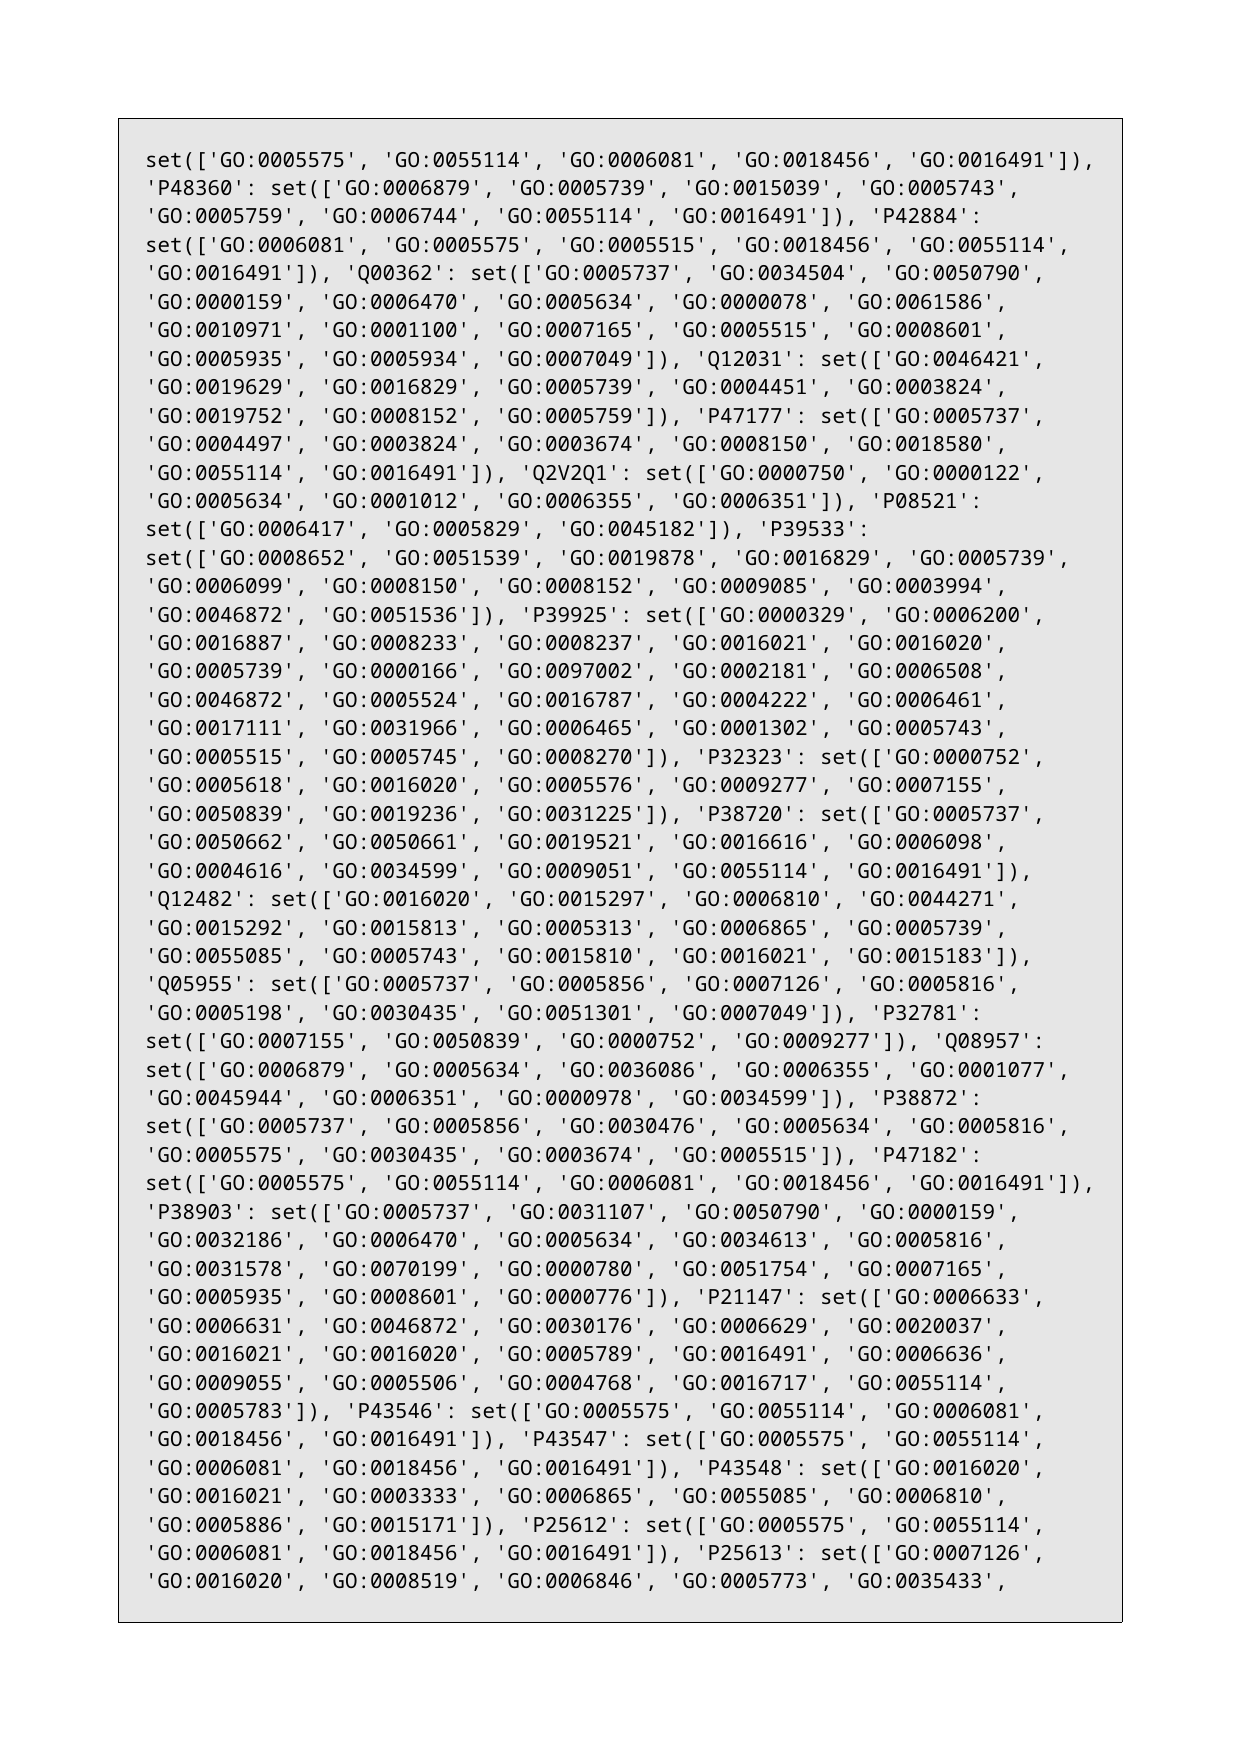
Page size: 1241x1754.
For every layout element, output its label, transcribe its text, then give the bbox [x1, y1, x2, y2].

text 'GO:0005634', 'GO:0016208', 'GO:0019654', 'GO:0005739', 'GO:0000166', 'GO:0003824', 'GO:0019427', 'GO:0008152', 'GO:0043231', 'GO:0003987', 'GO:0016874', 'GO:0005829', 'GO:0005524', 'GO:0016573']), 'P25649': set(['GO:0005737', 'GO:0005634', 'GO:0005671', 'GO:0016573', 'GO:0005515']), 'Q02486': set(['GO:0000002', 'GO:0000001', 'GO:0005634', 'GO:0000262', 'GO:0005739', 'GO:0008301', 'GO:0090139', 'GO:0003677', 'GO:0042645']), 'Q12471': set(['GO:0005737', 'GO:0016310', 'GO:0016301', 'GO:0000166', 'GO:0046835', 'GO:0003824', 'GO:0016740', 'GO:0006110', 'GO:0003873', 'GO:0006000', 'GO:0005524', 'GO:0006003']), 'P31787': set(['GO:0015909', 'GO:0001300', 'GO:0005324', 'GO:0006810', 'GO:0008289', 'GO:0000062', 'GO:0005576']), 'P32357': set(['GO:0005737', 'GO:0000244', 'GO:0005634', 'GO:0008380', 'GO:0003674', 'GO:0005682', 'GO:0006397']), 'P32463': set(['GO:0006633', 'GO:0006631', 'GO:0006629', 'GO:0005739', 'GO:0000036', 'GO:0070469', 'GO:0009107', 'GO:0055114']), 'P00330': set(['GO:0005737', 'GO:0043458', 'GO:0000947', 'GO:0004022', 'GO:0006116', 'GO:0008270', 'GO:0019170', 'GO:0046872', 'GO:0055114', 'GO:0016491']), 'P00331': set(['GO:0005737', 'GO:0000947', 'GO:0004022', 'GO:0006116', 'GO:0006067', 'GO:0008270', 'GO:0046872', 'GO:0055114', 'GO:0016491']), 'P13711': set(['GO:0006631', 'GO:0050660', 'GO:0005782', 'GO:0006629', 'GO:0006635', 'GO:0016627', 'GO:0005777', 'GO:0033540', 'GO:0008152', 'GO:0003995', 'GO:0003997', 'GO:0055114', 'GO:0016491']), 'P38013': set(['GO:0005737', 'GO:0016209', 'GO:0045454', 'GO:0051920', 'GO:0008379', 'GO:0010038', 'GO:0034599', 'GO:0004601', 'GO:0055114', 'GO:0016491']), 'Q08361': set(['GO:0005575', 'GO:0055114', 'GO:0006081', 'GO:0018456', 'GO:0016491']), 'P48360': set(['GO:0006879', 'GO:0005739', 'GO:0015039', 'GO:0005743', 'GO:0005759', 'GO:0006744', 'GO:0055114', 'GO:0016491']), 'P42884': set(['GO:0006081', 'GO:0005575', 'GO:0005515', 'GO:0018456', 'GO:0055114', 'GO:0016491']), 'Q00362': set(['GO:0005737', 'GO:0034504', 'GO:0050790', 'GO:0000159', 'GO:0006470', 'GO:0005634', 'GO:0000078', 'GO:0061586', 'GO:0010971', 'GO:0001100', 'GO:0007165', 'GO:0005515', 'GO:0008601', 'GO:0005935', 'GO:0005934', 'GO:0007049']), 'Q12031': set(['GO:0046421', 'GO:0019629', 'GO:0016829', 'GO:0005739', 'GO:0004451', 'GO:0003824', 'GO:0019752', 'GO:0008152', 'GO:0005759']), 'P47177': set(['GO:0005737', 'GO:0004497', 'GO:0003824', 'GO:0003674', 'GO:0008150', 'GO:0018580', 'GO:0055114', 'GO:0016491']), 'Q2V2Q1': set(['GO:0000750', 'GO:0000122', 'GO:0005634', 'GO:0001012', 'GO:0006355', 'GO:0006351']), 'P08521': set(['GO:0006417', 'GO:0005829', 'GO:0045182']), 'P39533': set(['GO:0008652', 'GO:0051539', 'GO:0019878', 'GO:0016829', 'GO:0005739', 'GO:0006099', 'GO:0008150', 'GO:0008152', 'GO:0009085', 'GO:0003994', 'GO:0046872', 'GO:0051536']), 'P39925': set(['GO:0000329', 'GO:0006200', 'GO:0016887', 'GO:0008233', 'GO:0008237', 'GO:0016021', 'GO:0016020', 'GO:0005739', 'GO:0000166', 'GO:0097002', 'GO:0002181', 'GO:0006508', 'GO:0046872', 'GO:0005524', 'GO:0016787', 'GO:0004222', 'GO:0006461', 'GO:0017111', 'GO:0031966', 'GO:0006465', 'GO:0001302', 'GO:0005743', 'GO:0005515', 'GO:0005745', 'GO:0008270']), 'P32323': set(['GO:0000752', 'GO:0005618', 'GO:0016020', 'GO:0005576', 'GO:0009277', 'GO:0007155', 'GO:0050839', 'GO:0019236', 'GO:0031225']), 'P38720': set(['GO:0005737', 'GO:0050662', 'GO:0050661', 'GO:0019521', 'GO:0016616', 'GO:0006098', 'GO:0004616', 'GO:0034599', 'GO:0009051', 'GO:0055114', 'GO:0016491']), 'Q12482': set(['GO:0016020', 'GO:0015297', 'GO:0006810', 'GO:0044271', 'GO:0015292', 'GO:0015813', 'GO:0005313', 'GO:0006865', 'GO:0005739', 'GO:0055085', 'GO:0005743', 'GO:0015810', 'GO:0016021', 'GO:0015183']), 'Q05955': set(['GO:0005737', 'GO:0005856', 'GO:0007126', 'GO:0005816', 'GO:0005198', 'GO:0030435', 'GO:0051301', 'GO:0007049']), 'P32781': set(['GO:0007155', 'GO:0050839', 'GO:0000752', 'GO:0009277']), 'Q08957': set(['GO:0006879', 'GO:0005634', 'GO:0036086', 'GO:0006355', 'GO:0001077', 'GO:0045944', 'GO:0006351', 'GO:0000978', 'GO:0034599']), 'P38872': set(['GO:0005737', 'GO:0005856', 'GO:0030476', 'GO:0005634', 'GO:0005816', 'GO:0005575', 'GO:0030435', 'GO:0003674', 'GO:0005515']), 'P47182': set(['GO:0005575', 'GO:0055114', 'GO:0006081', 'GO:0018456', 'GO:0016491']), 'P38903': set(['GO:0005737', 'GO:0031107', 'GO:0050790', 'GO:0000159', 'GO:0032186', 'GO:0006470', 'GO:0005634', 'GO:0034613', 'GO:0005816', 'GO:0031578', 'GO:0070199', 'GO:0000780', 'GO:0051754', 'GO:0007165', 'GO:0005935', 'GO:0008601', 'GO:0000776']), 'P21147': set(['GO:0006633', 'GO:0006631', 'GO:0046872', 'GO:0030176', 'GO:0006629', 'GO:0020037', 'GO:0016021', 'GO:0016020', 'GO:0005789', 'GO:0016491', 'GO:0006636', 'GO:0009055', 'GO:0005506', 'GO:0004768', 'GO:0016717', 'GO:0055114', 'GO:0005783']), 'P43546': set(['GO:0005575', 'GO:0055114', 'GO:0006081', 'GO:0018456', 'GO:0016491']), 'P43547': set(['GO:0005575', 'GO:0055114', 'GO:0006081', 'GO:0018456', 'GO:0016491']), 'P43548': set(['GO:0016020', 'GO:0016021', 'GO:0003333', 'GO:0006865', 'GO:0055085', 'GO:0006810', 'GO:0005886', 'GO:0015171']), 'P25612': set(['GO:0005575', 'GO:0055114', 'GO:0006081', 'GO:0018456', 'GO:0016491']), 'P25613': set(['GO:0007126', 'GO:0016020', 'GO:0008519', 'GO:0006846', 'GO:0005773', 'GO:0035433', 'GO:0006811', 'GO:0006810', 'GO:0015123', 'GO:0005774', 'GO:0019740', 'GO:0005886', 'GO:0015696', 'GO:0055085', 'GO:0072488', 'GO:0016021']), 'Q04894': set(['GO:0006066', 'GO:0006081', 'GO:0033833', 'GO:0008106', 'GO:0033845', 'GO:0033859', 'GO:0005575', 'GO:0008270', 'GO:0046872', 'GO:0055114', 'GO:0016491']), 'P07246': set(['GO:0008270', 'GO:0046872', 'GO:0000947', 'GO:0005739', 'GO:0006116', 'GO:0004022', 'GO:0005759', 'GO:0016491', 'GO:0055114', 'GO:0006113']), 'P52910': set(['GO:0005737', 'GO:0006085', 'GO:0001302', 'GO:0016573', 'GO:0005730', 'GO:0016880', 'GO:0005634', 'GO:0016208', 'GO:0000166', 'GO:0003824', 'GO:0019427', 'GO:0008152', 'GO:0003987', 'GO:0006090', 'GO:0016874', 'GO:0005829', 'GO:0005524']), 'P38628': set(['GO:0006048', 'GO:0005975', 'GO:0016853', 'GO:0000287', 'GO:0034221', 'GO:0004610', 'GO:0005515', 'GO:0016868', 'GO:0046872']), 'P07248': set(['GO:0031936', 'GO:0061410', 'GO:0003676', 'GO:0003677', 'GO:0001094', 'GO:0001190', 'GO:0001093', 'GO:0006325', 'GO:0005634', 'GO:0006366', 'GO:0046872', 'GO:0000982', 'GO:0061425', 'GO:0061424', 'GO:0001102', 'GO:0061429', 'GO:0007031', 'GO:0097235', 'GO:0071400', 'GO:0006355', 'GO:0006351', 'GO:0000978', 'GO:0034401']), 'P28240': set(['GO:0005737', 'GO:0005575', 'GO:0016829', 'GO:0019752', 'GO:0004451', 'GO:0003824', 'GO:0006099', 'GO:0008152', 'GO:0006097']), 'P53909': set(['GO:0005737', 'GO:0016787', 'GO:0043101', 'GO:0005634', 'GO:0046872', 'GO:0019239', 'GO:0009117', 'GO:0008270', 'GO:0043103', 'GO:0000034', 'GO:0009168', 'GO:0006146'])} [119, 119, 1122, 1622]
